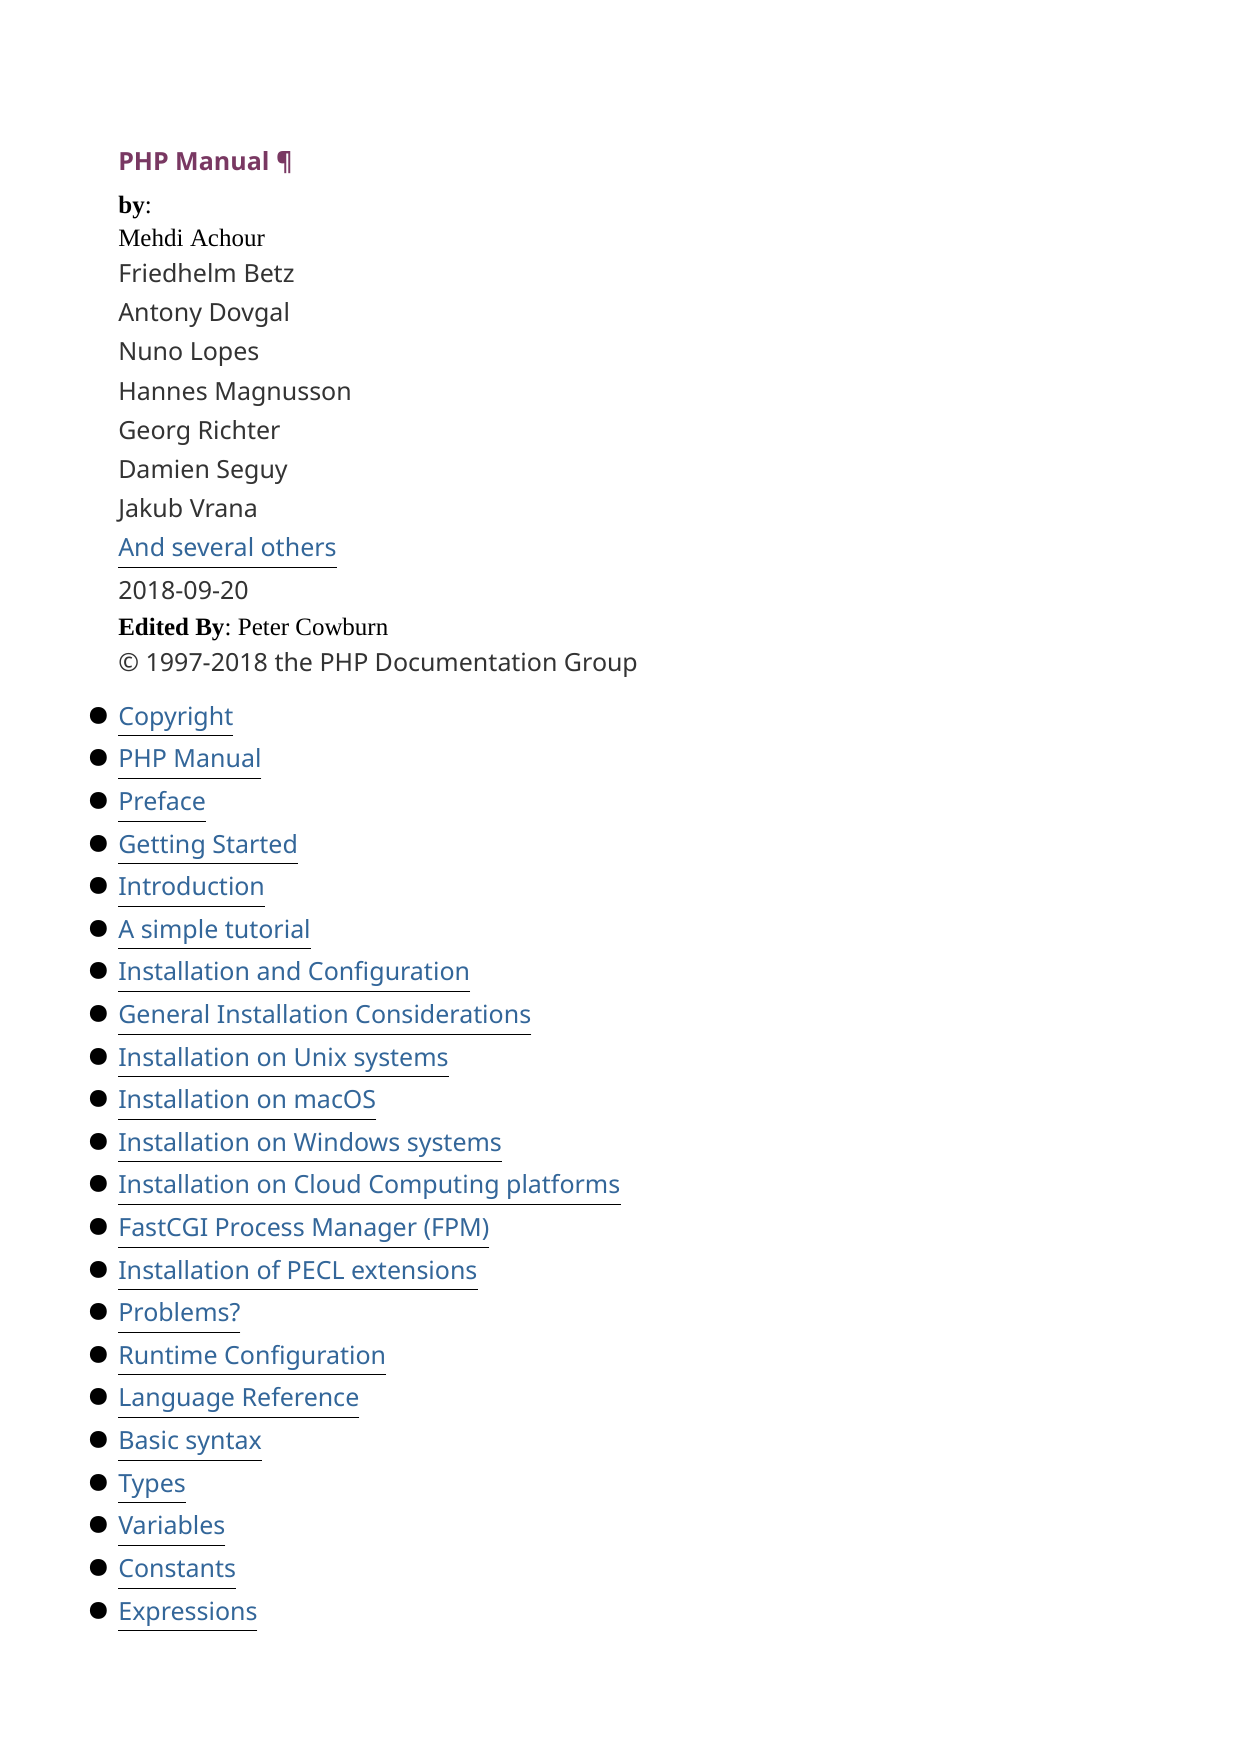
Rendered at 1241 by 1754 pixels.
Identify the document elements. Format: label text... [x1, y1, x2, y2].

list General Installation Considerations [118, 997, 1122, 1034]
text Antony Dovgal [118, 295, 1122, 329]
list Installation of PECL extensions [118, 1252, 1122, 1289]
list Variables [118, 1508, 1122, 1545]
subtitle PHP Manual ¶ [118, 143, 1122, 177]
list Installation on Unix systems [118, 1039, 1122, 1076]
list Introduction [118, 869, 1122, 906]
list Installation and Configuration [118, 954, 1122, 991]
text Damien Seguy [118, 452, 1122, 486]
list A simple tutorial [118, 911, 1122, 948]
list Getting Started [118, 826, 1122, 863]
list Copyright [118, 698, 1122, 736]
list Basic syntax [118, 1423, 1122, 1460]
text Georg Richter [118, 412, 1122, 446]
list Language Reference [118, 1380, 1122, 1417]
text © 1997-2018 the PHP Documentation Group [118, 645, 1122, 679]
list Types [118, 1465, 1122, 1502]
text Friedhelm Betz [118, 256, 1122, 290]
text And several others [118, 530, 1122, 567]
list Problems? [118, 1295, 1122, 1332]
list Runtime Configuration [118, 1337, 1122, 1374]
text Jakub Vrana [118, 491, 1122, 525]
list Expressions [118, 1593, 1122, 1630]
text by: Mehdi Achour [118, 190, 1122, 251]
list Constants [118, 1551, 1122, 1588]
list Installation on macOS [118, 1082, 1122, 1119]
list Installation on Windows systems [118, 1124, 1122, 1162]
list FastCGI Process Manager (FPM) [118, 1210, 1122, 1247]
text 2018-09-20 [118, 572, 1122, 607]
list PHP Manual [118, 741, 1122, 778]
text Hannes Magnusson [118, 373, 1122, 407]
list Preface [118, 784, 1122, 821]
list Installation on Cloud Computing platforms [118, 1167, 1122, 1204]
text Edited By: Peter Cowburn [118, 612, 1122, 640]
text Nuno Lopes [118, 334, 1122, 368]
